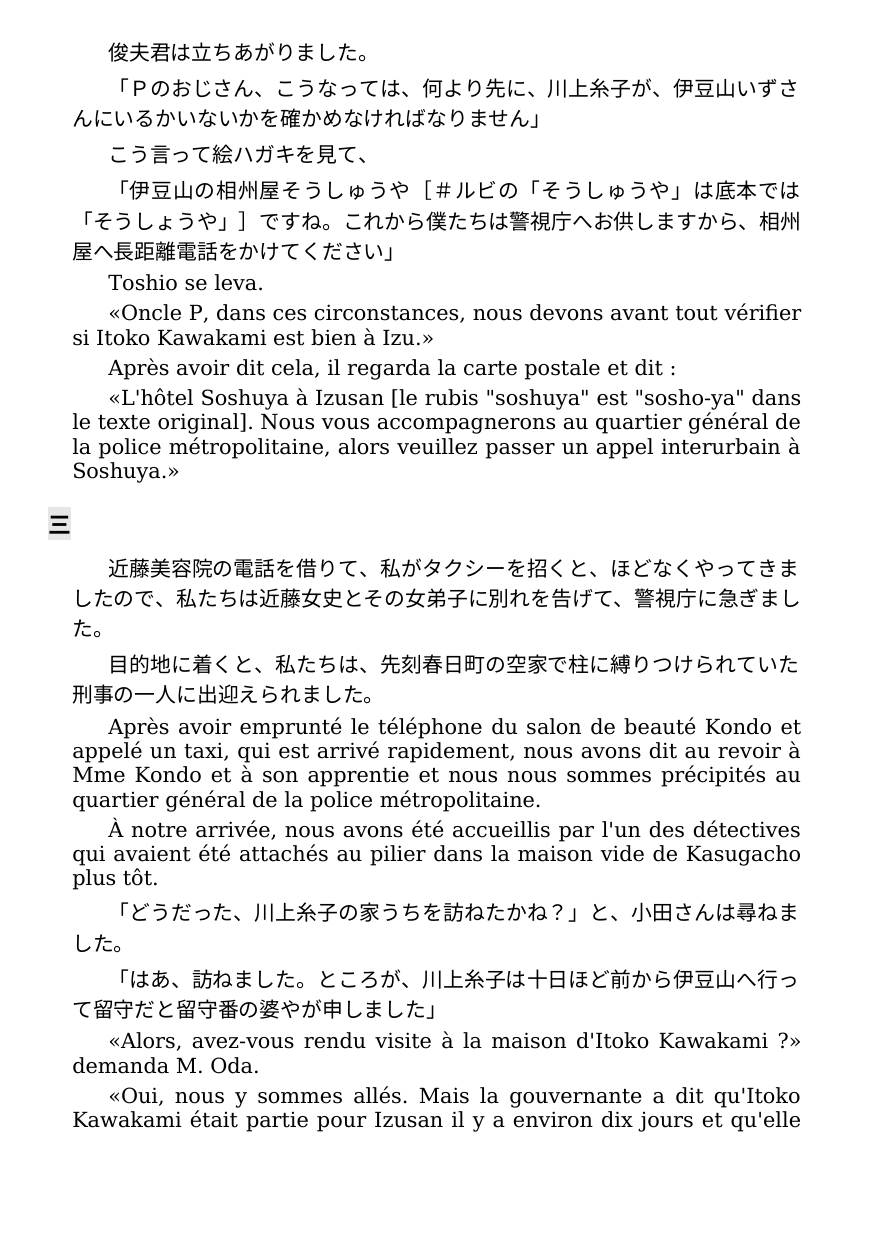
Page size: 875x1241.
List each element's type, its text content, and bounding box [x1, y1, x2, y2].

text 「どうだった、川上糸子の家うちを訪ねたかね？」と、小田さんは尋ねました。 [72, 897, 802, 957]
text Toshio se leva. [72, 271, 802, 296]
text 「伊豆山の相州屋そうしゅうや［＃ルビの「そうしゅうや」は底本では「そうしょうや」］ですね。これから僕たちは警視庁へお供しますから、相州屋へ長距離電話をかけてください」 [72, 175, 802, 265]
text Après avoir emprunté le téléphone du salon de beauté Kondo et appelé un taxi, qui est arrivé rapidement, nous avons dit au revoir à Mme Kondo et à son apprentie et nous nous sommes précipités au quartier général de la police métropolitaine. [72, 715, 802, 812]
subtitle 三 [71, 507, 838, 540]
text «L'hôtel Soshuya à Izusan [le rubis "soshuya" est "sosho-ya" dans le texte original]. Nous vous accompagnerons au quartier général de la police métropolitaine, alors veuillez passer un appel interurbain à Soshuya.» [72, 386, 802, 483]
text «Oui, nous y sommes allés. Mais la gouvernante a dit qu'Itoko Kawakami était partie pour Izusan il y a environ dix jours et qu'elle [72, 1084, 802, 1132]
text «Oncle P, dans ces circonstances, nous devons avant tout vérifier si Itoko Kawakami est bien à Izu.» [72, 301, 802, 350]
text Après avoir dit cela, il regarda la carte postale et dit : [72, 356, 802, 380]
text こう言って絵ハガキを見て、 [72, 138, 802, 169]
text 目的地に着くと、私たちは、先刻春日町の空家で柱に縛りつけられていた刑事の一人に出迎えられました。 [72, 648, 802, 709]
text À notre arrivée, nous avons été accueillis par l'un des détectives qui avaient été attachés au pilier dans la maison vide de Kasugacho plus tôt. [72, 818, 802, 891]
text 「Ｐのおじさん、こうなっては、何より先に、川上糸子が、伊豆山いずさんにいるかいないかを確かめなければなりません」 [72, 72, 802, 133]
text «Alors, avez-vous rendu visite à la maison d'Itoko Kawakami ?» demanda M. Oda. [72, 1029, 802, 1078]
text 近藤美容院の電話を借りて、私がタクシーを招くと、ほどなくやってきましたので、私たちは近藤女史とその女弟子に別れを告げて、警視庁に急ぎました。 [72, 552, 802, 643]
text 俊夫君は立ちあがりました。 [72, 36, 802, 66]
text 「はあ、訪ねました。ところが、川上糸子は十日ほど前から伊豆山へ行って留守だと留守番の婆やが申しました」 [72, 963, 802, 1023]
